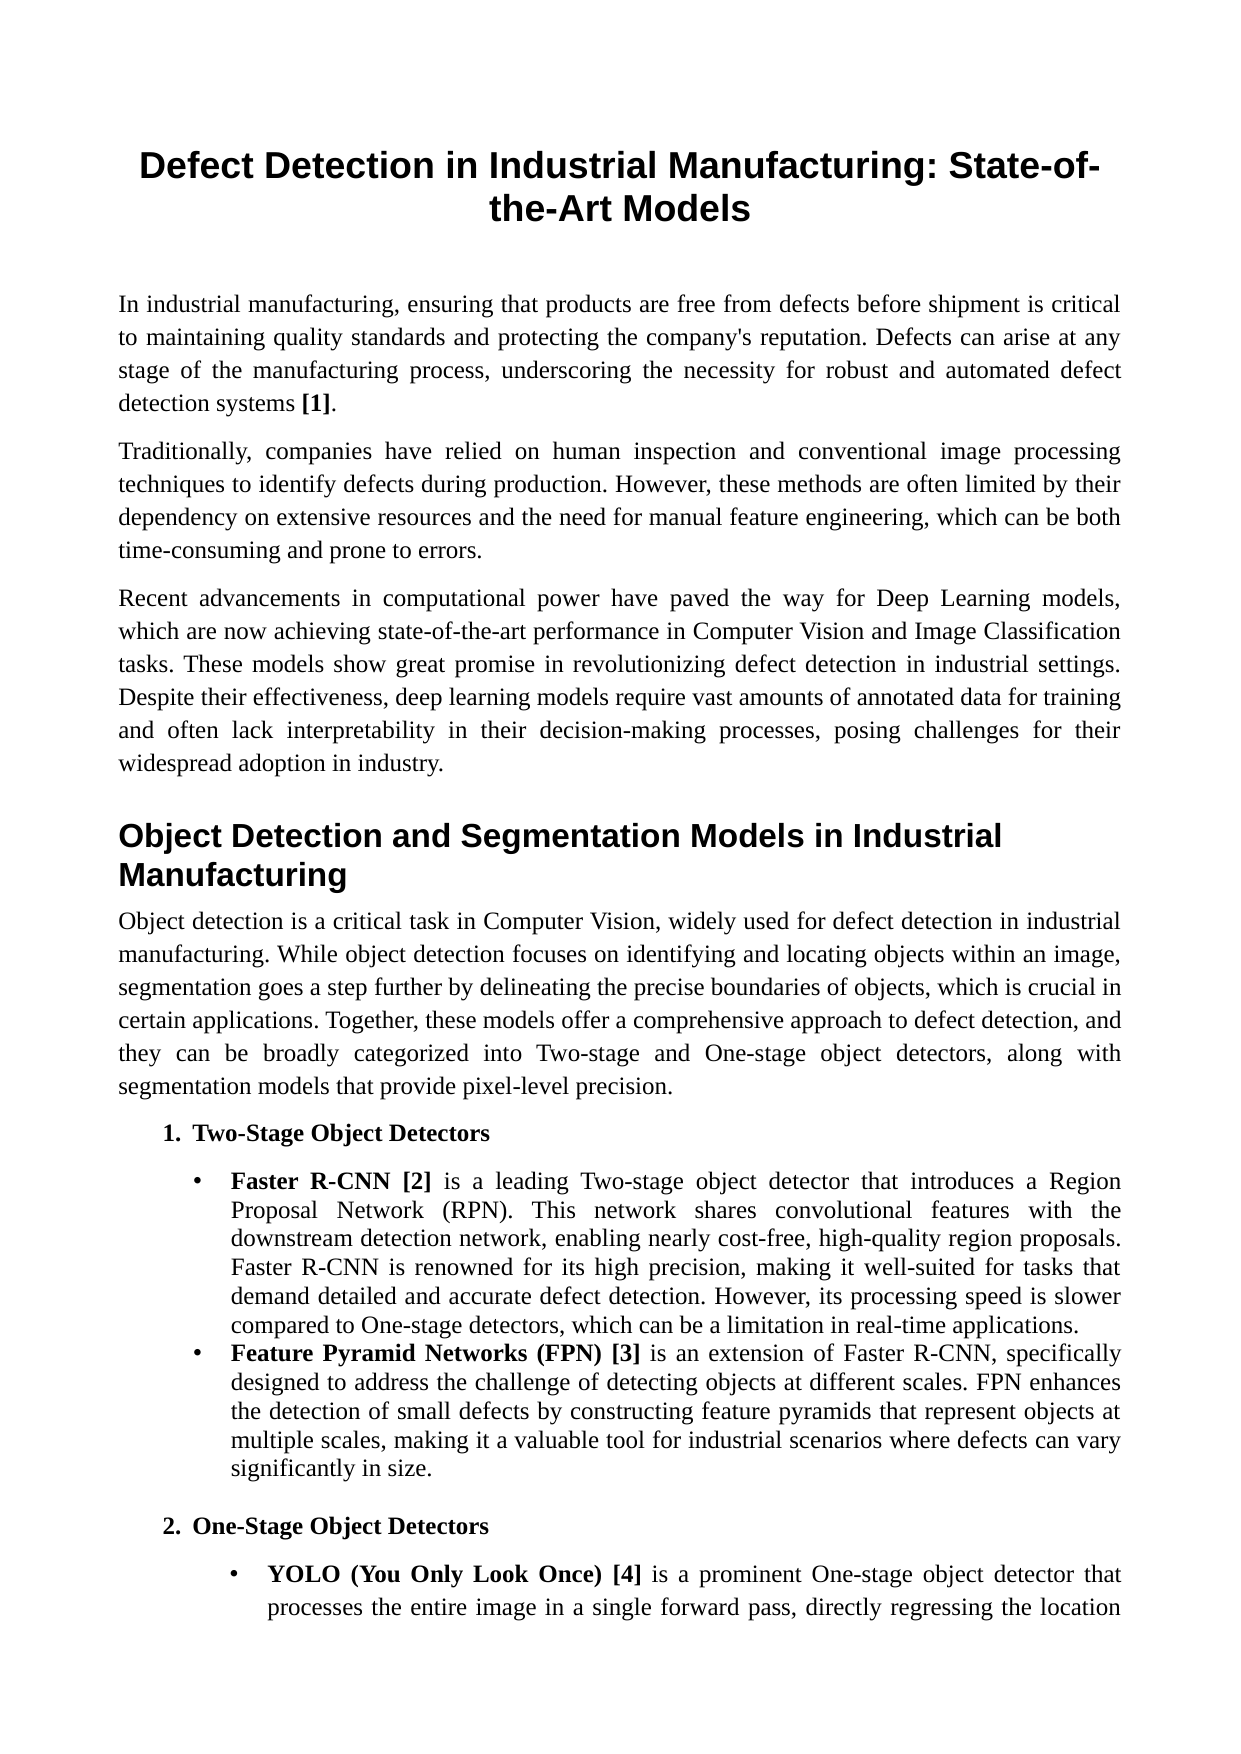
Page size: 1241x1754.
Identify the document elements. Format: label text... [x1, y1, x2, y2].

subtitle Defect Detection in Industrial Manufacturing: State-of-the-Art Models [118, 143, 1122, 229]
text Object detection is a critical task in Computer Vision, widely used for defect detection in industrial manufacturing. While object detection focuses on identifying and locating objects within an image, segmentation goes a step further by delineating the precise boundaries of objects, which is crucial in certain applications. Together, these models offer a comprehensive approach to defect detection, and they can be broadly categorized into Two-stage and One-stage object detectors, along with segmentation models that provide pixel-level precision. [118, 906, 1122, 1099]
list One-Stage Object Detectors [162, 1511, 1122, 1540]
text Traditionally, companies have relied on human inspection and conventional image processing techniques to identify defects during production. However, these methods are often limited by their dependency on extensive resources and the need for manual feature engineering, which can be both time-consuming and prone to errors. [118, 436, 1122, 564]
list YOLO (You Only Look Once) [4] is a prominent One-stage object detector that processes the entire image in a single forward pass, directly regressing the location [229, 1559, 1122, 1620]
text In industrial manufacturing, ensuring that products are free from defects before shipment is critical to maintaining quality standards and protecting the company's reputation. Defects can arise at any stage of the manufacturing process, underscoring the necessity for robust and automated defect detection systems [1]. [118, 289, 1122, 417]
text Recent advancements in computational power have paved the way for Deep Learning models, which are now achieving state-of-the-art performance in Computer Vision and Image Classification tasks. These models show great promise in revolutionizing defect detection in industrial settings. Despite their effectiveness, deep learning models require vast amounts of annotated data for training and often lack interpretability in their decision-making processes, posing challenges for their widespread adoption in industry. [118, 583, 1122, 777]
list Faster R-CNN [2] is a leading Two-stage object detector that introduces a Region Proposal Network (RPN). This network shares convolutional features with the downstream detection network, enabling nearly cost-free, high-quality region proposals. Faster R-CNN is renowned for its high precision, making it well-suited for tasks that demand detailed and accurate defect detection. However, its processing speed is slower compared to One-stage detectors, which can be a limitation in real-time applications. [193, 1166, 1122, 1338]
list Two-Stage Object Detectors [162, 1118, 1122, 1147]
subtitle Object Detection and Segmentation Models in Industrial Manufacturing [118, 816, 1122, 893]
list Feature Pyramid Networks (FPN) [3] is an extension of Faster R-CNN, specifically designed to address the challenge of detecting objects at different scales. FPN enhances the detection of small defects by constructing feature pyramids that represent objects at multiple scales, making it a valuable tool for industrial scenarios where defects can vary significantly in size. [193, 1338, 1122, 1482]
